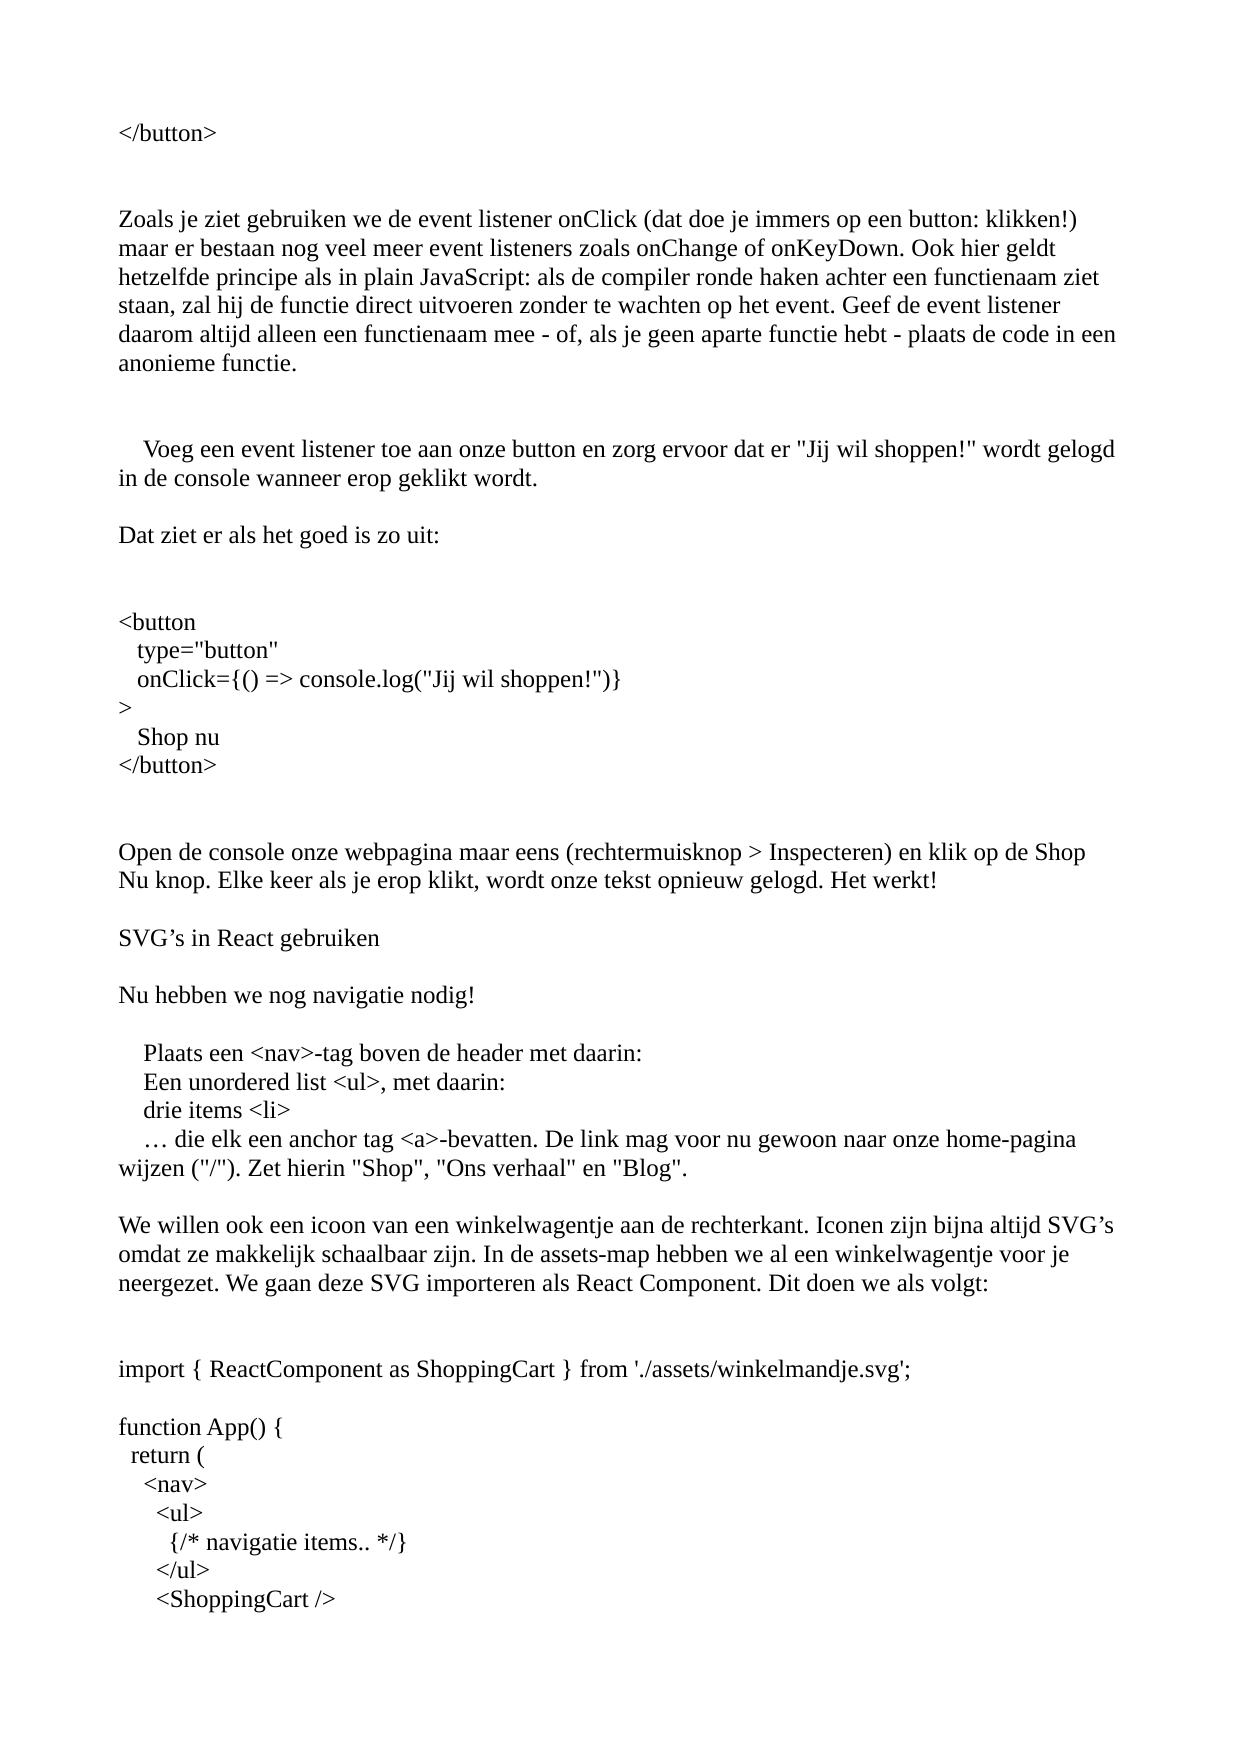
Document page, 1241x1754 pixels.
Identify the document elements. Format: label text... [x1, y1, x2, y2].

text … die elk een anchor tag <a>-bevatten. De link mag voor nu gewoon naar onze home-pagina wijzen ("/"). Zet hierin "Shop", "Ons verhaal" en "Blog". [118, 1124, 1122, 1182]
text SVG’s in React gebruiken [118, 923, 1122, 952]
text onClick={() => console.log("Jij wil shoppen!")} [118, 664, 1122, 693]
text Dat ziet er als het goed is zo uit: [118, 521, 1122, 549]
text <button [118, 607, 1122, 636]
text return ( [118, 1441, 1122, 1469]
text Plaats een <nav>-tag boven de header met daarin: [118, 1038, 1122, 1067]
text </button> [118, 118, 1122, 147]
text Zoals je ziet gebruiken we de event listener onClick (dat doe je immers op een button: klikken!) maar er bestaan nog veel meer event listeners zoals onChange of onKeyDown. Ook hier geldt hetzelfde principe als in plain JavaScript: als de compiler ronde haken achter een functienaam ziet staan, zal hij de functie direct uitvoeren zonder te wachten op het event. Geef de event listener daarom altijd alleen een functienaam mee - of, als je geen aparte functie hebt - plaats de code in een anonieme functie. [118, 204, 1122, 377]
text Shop nu [118, 722, 1122, 751]
text type="button" [118, 636, 1122, 664]
text </button> [118, 751, 1122, 779]
text Voeg een event listener toe aan onze button en zorg ervoor dat er "Jij wil shoppen!" wordt gelogd in de console wanneer erop geklikt wordt. [118, 434, 1122, 492]
text import { ReactComponent as ShoppingCart } from './assets/winkelmandje.svg'; [118, 1354, 1122, 1383]
text Nu hebben we nog navigatie nodig! [118, 981, 1122, 1009]
text drie items <li> [118, 1096, 1122, 1124]
text <ShoppingCart /> [118, 1584, 1122, 1613]
text </ul> [118, 1556, 1122, 1584]
text > [118, 693, 1122, 722]
text <ul> [118, 1498, 1122, 1527]
text <nav> [118, 1469, 1122, 1498]
text {/* navigatie items.. */} [118, 1527, 1122, 1556]
text Een unordered list <ul>, met daarin: [118, 1067, 1122, 1096]
text Open de console onze webpagina maar eens (rechtermuisknop > Inspecteren) en klik op de Shop Nu knop. Elke keer als je erop klikt, wordt onze tekst opnieuw gelogd. Het werkt! [118, 837, 1122, 894]
text We willen ook een icoon van een winkelwagentje aan de rechterkant. Iconen zijn bijna altijd SVG’s omdat ze makkelijk schaalbaar zijn. In de assets-map hebben we al een winkelwagentje voor je neergezet. We gaan deze SVG importeren als React Component. Dit doen we als volgt: [118, 1211, 1122, 1297]
text function App() { [118, 1412, 1122, 1441]
